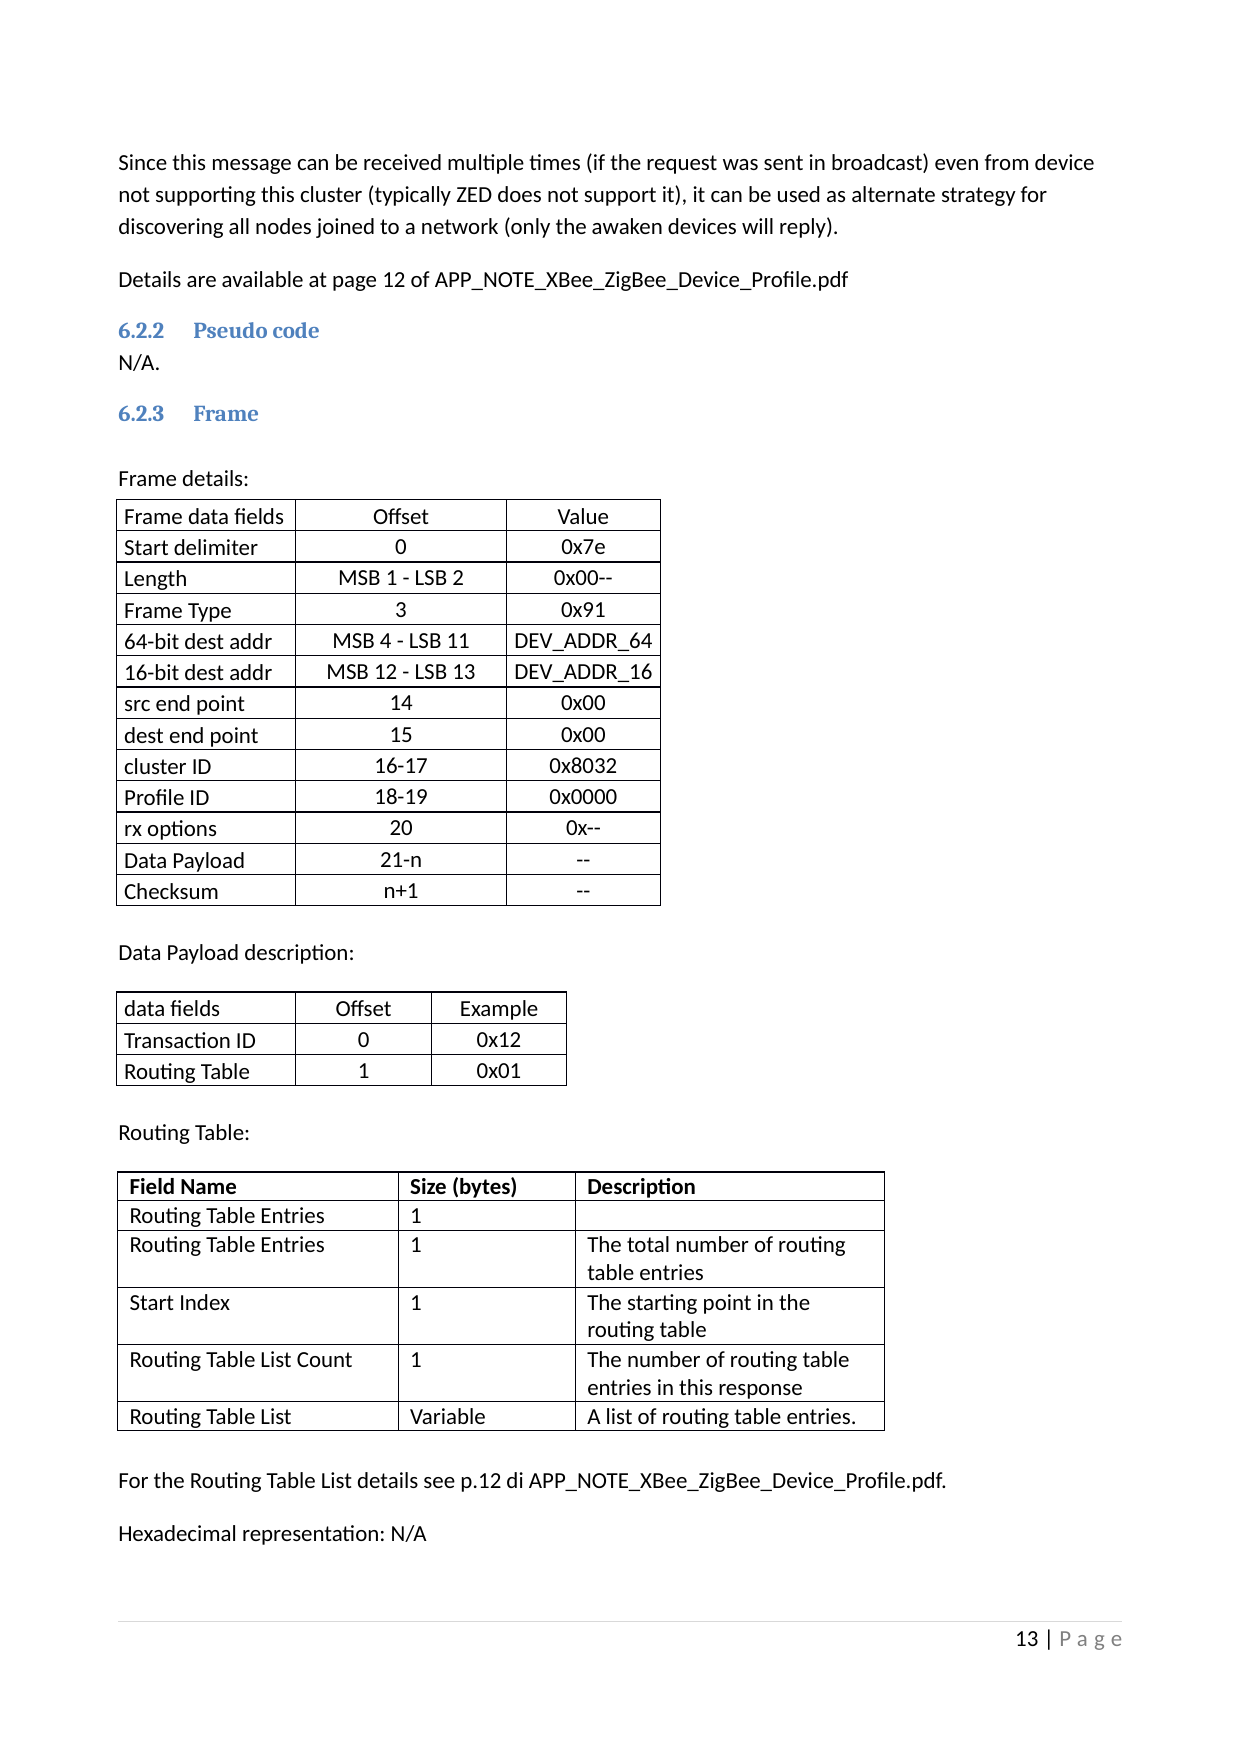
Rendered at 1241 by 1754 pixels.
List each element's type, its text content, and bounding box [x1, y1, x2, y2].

table_cell Frame Type [117, 594, 295, 624]
table_cell 0x0000 [507, 781, 660, 811]
table_cell 0x12 [432, 1024, 566, 1054]
table_cell 1 [399, 1201, 575, 1229]
table_cell The total number of routing table entries [576, 1231, 884, 1287]
table_cell Length [117, 563, 295, 593]
table_cell 0x00-- [507, 563, 660, 593]
table_cell 0x00 [507, 719, 660, 749]
table_cell Checksum [117, 875, 295, 905]
table_cell [576, 1201, 884, 1229]
table_cell 1 [399, 1288, 575, 1344]
table_cell 18-19 [296, 781, 506, 811]
table_cell The number of routing table entries in this response [576, 1345, 884, 1401]
table_cell rx options [117, 813, 295, 843]
table_header data fields [117, 993, 295, 1023]
table_cell Routing Table List Count [118, 1345, 398, 1401]
text Details are available at page 12 of APP_NOTE_XBee_ZigBee_Device_Profile.pdf [118, 265, 1122, 293]
table_cell 1 [296, 1055, 431, 1085]
subtitle Pseudo code [118, 318, 1122, 344]
table_cell 0x-- [507, 813, 660, 843]
table_cell MSB 12 - LSB 13 [296, 656, 506, 686]
table_cell 0x01 [432, 1055, 566, 1085]
table_cell src end point [117, 688, 295, 718]
table_cell 1 [399, 1345, 575, 1401]
text Frame details: [118, 464, 1122, 492]
table_cell Routing Table Entries [118, 1201, 398, 1229]
table_cell Routing Table Entries [118, 1231, 398, 1287]
text Data Payload description: [118, 938, 1122, 966]
table_cell n+1 [296, 875, 506, 905]
table_cell DEV_ADDR_64 [507, 625, 660, 655]
table_cell Start delimiter [117, 531, 295, 561]
table_cell 0 [296, 1024, 431, 1054]
text For the Routing Table List details see p.12 di APP_NOTE_XBee_ZigBee_Device_Profile.pdf. [118, 1466, 1122, 1494]
text N/A. [118, 348, 1122, 376]
table_header Offset [296, 500, 506, 530]
table_cell 16-17 [296, 750, 506, 780]
table_header Size (bytes) [399, 1173, 575, 1200]
text Hexadecimal representation: N/A [118, 1519, 1122, 1547]
subtitle Frame [118, 401, 1122, 428]
table_cell MSB 1 - LSB 2 [296, 563, 506, 593]
table_header Value [507, 500, 660, 530]
table_cell 20 [296, 813, 506, 843]
table_cell DEV_ADDR_16 [507, 656, 660, 686]
table_cell 15 [296, 719, 506, 749]
table_cell Profile ID [117, 781, 295, 811]
table_cell cluster ID [117, 750, 295, 780]
table_header Description [576, 1173, 884, 1200]
table_cell 0 [296, 531, 506, 561]
table_cell 64-bit dest addr [117, 625, 295, 655]
table_cell The starting point in the routing table [576, 1288, 884, 1344]
table_cell dest end point [117, 719, 295, 749]
text Since this message can be received multiple times (if the request was sent in broadcast) even from device not supporting this cluster (typically ZED does not support it), it can be used as alternate strategy for discovering all nodes joined to a network (only the awaken devices will reply). [118, 148, 1122, 240]
table_header Field Name [118, 1173, 398, 1200]
table_cell -- [507, 844, 660, 874]
table_cell 14 [296, 688, 506, 718]
table_cell Start Index [118, 1288, 398, 1344]
table_cell A list of routing table entries. [576, 1402, 884, 1430]
table_header Offset [296, 993, 431, 1023]
table_cell Routing Table List [118, 1402, 398, 1430]
table_cell 1 [399, 1231, 575, 1287]
table_cell 0x8032 [507, 750, 660, 780]
table_cell 0x7e [507, 531, 660, 561]
table_cell Transaction ID [117, 1024, 295, 1054]
table_cell 0x91 [507, 594, 660, 624]
table_cell Data Payload [117, 844, 295, 874]
table_header Frame data fields [117, 500, 295, 530]
table_cell MSB 4 - LSB 11 [296, 625, 506, 655]
table_cell 16-bit dest addr [117, 656, 295, 686]
table_cell -- [507, 875, 660, 905]
table_cell Routing Table [117, 1055, 295, 1085]
table_header Example [432, 993, 566, 1023]
table_cell 0x00 [507, 688, 660, 718]
table_cell 21-n [296, 844, 506, 874]
table_cell Variable [399, 1402, 575, 1430]
table_cell 3 [296, 594, 506, 624]
text Routing Table: [118, 1118, 1122, 1146]
